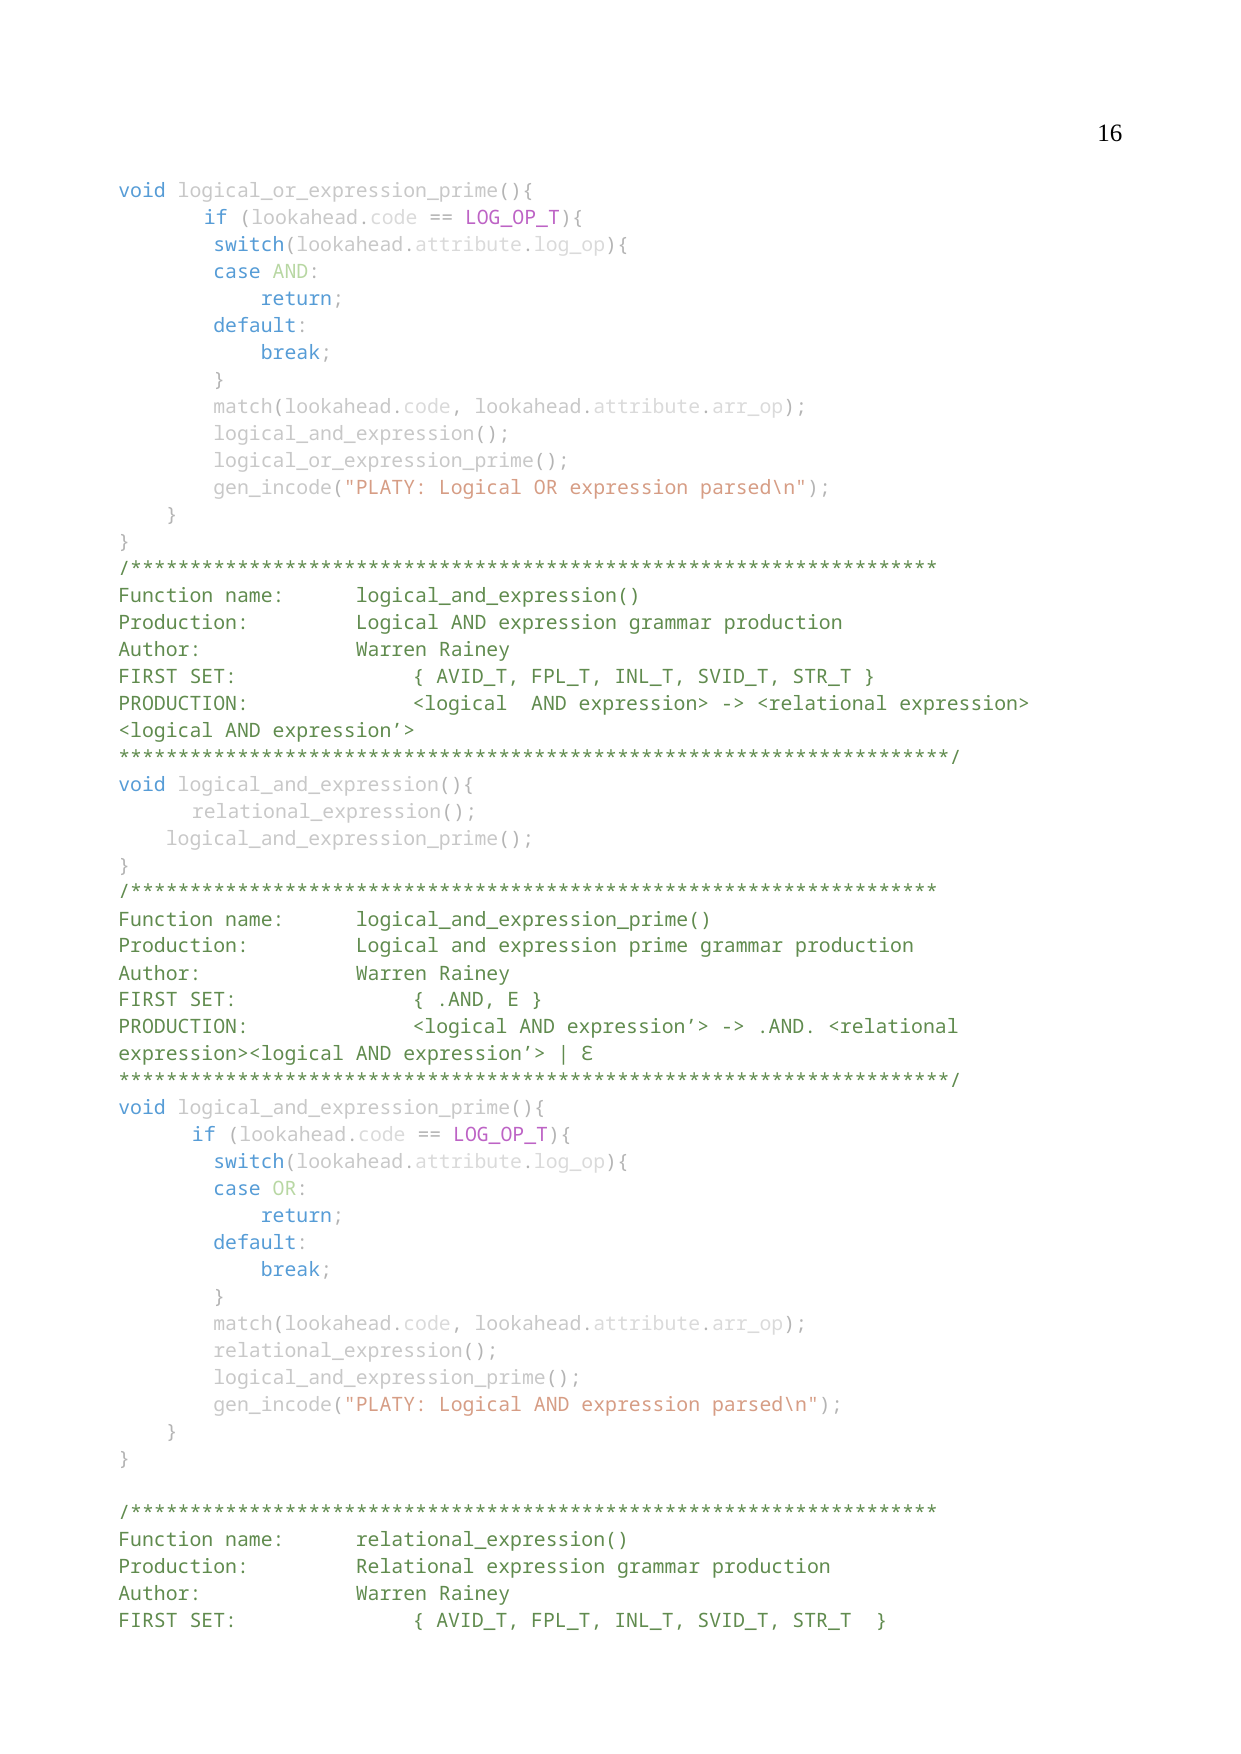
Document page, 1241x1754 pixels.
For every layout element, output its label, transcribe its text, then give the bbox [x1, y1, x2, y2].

text relational_expression(); [118, 1336, 1122, 1363]
text relational_expression(); [118, 797, 1122, 824]
text if (lookahead.code == LOG_OP_T){ [118, 1121, 1122, 1148]
text match(lookahead.code, lookahead.attribute.arr_op); [118, 1309, 1122, 1336]
text /******************************************************************** [118, 878, 1122, 905]
text } [118, 527, 1122, 554]
text return; [118, 1202, 1122, 1228]
text FIRST SET: { AVID_T, FPL_T, INL_T, SVID_T, STR_T } [118, 1606, 1122, 1633]
text **********************************************************************/ [118, 1067, 1122, 1094]
text /******************************************************************** [118, 554, 1122, 581]
text Production: Logical AND expression grammar production [118, 608, 1122, 635]
text void logical_and_expression_prime(){ [118, 1094, 1122, 1121]
text FIRST SET: { .AND, E } [118, 986, 1122, 1013]
text } [118, 1282, 1122, 1309]
text /******************************************************************** [118, 1498, 1122, 1525]
text switch(lookahead.attribute.log_op){ [118, 230, 1122, 257]
text } [118, 1444, 1122, 1471]
text switch(lookahead.attribute.log_op){ [118, 1148, 1122, 1174]
text **********************************************************************/ [118, 743, 1122, 770]
text } [118, 1417, 1122, 1444]
text default: [118, 1228, 1122, 1256]
text FIRST SET: { AVID_T, FPL_T, INL_T, SVID_T, STR_T } [118, 662, 1122, 689]
text Production: Relational expression grammar production [118, 1552, 1122, 1579]
text } [118, 500, 1122, 527]
text default: [118, 311, 1122, 338]
text gen_incode("PLATY: Logical AND expression parsed\n"); [118, 1390, 1122, 1417]
text logical_and_expression(); [118, 419, 1122, 446]
text logical_and_expression_prime(); [118, 824, 1122, 851]
text break; [118, 1256, 1122, 1282]
text Function name: relational_expression() [118, 1525, 1122, 1552]
text logical_and_expression_prime(); [118, 1363, 1122, 1390]
text case OR: [118, 1174, 1122, 1202]
text logical_or_expression_prime(); [118, 446, 1122, 473]
text return; [118, 284, 1122, 311]
text break; [118, 338, 1122, 365]
text Function name: logical_and_expression_prime() [118, 905, 1122, 932]
text Author: Warren Rainey [118, 1579, 1122, 1606]
text } [118, 365, 1122, 392]
text void logical_and_expression(){ [118, 770, 1122, 797]
text PRODUCTION: <logical AND expression’> -> .AND. <relational expression><logical AND expression’> | Ɛ [118, 1013, 1122, 1067]
text match(lookahead.code, lookahead.attribute.arr_op); [118, 392, 1122, 419]
text Function name: logical_and_expression() [118, 581, 1122, 608]
text Author: Warren Rainey [118, 959, 1122, 986]
text void logical_or_expression_prime(){ [118, 176, 1122, 203]
text } [118, 851, 1122, 878]
text if (lookahead.code == LOG_OP_T){ [118, 203, 1122, 230]
text Production: Logical and expression prime grammar production [118, 932, 1122, 959]
text case AND: [118, 257, 1122, 284]
text gen_incode("PLATY: Logical OR expression parsed\n"); [118, 473, 1122, 500]
text Author: Warren Rainey [118, 635, 1122, 662]
text PRODUCTION: <logical AND expression> -> <relational expression> <logical AND expression’> [118, 689, 1122, 743]
